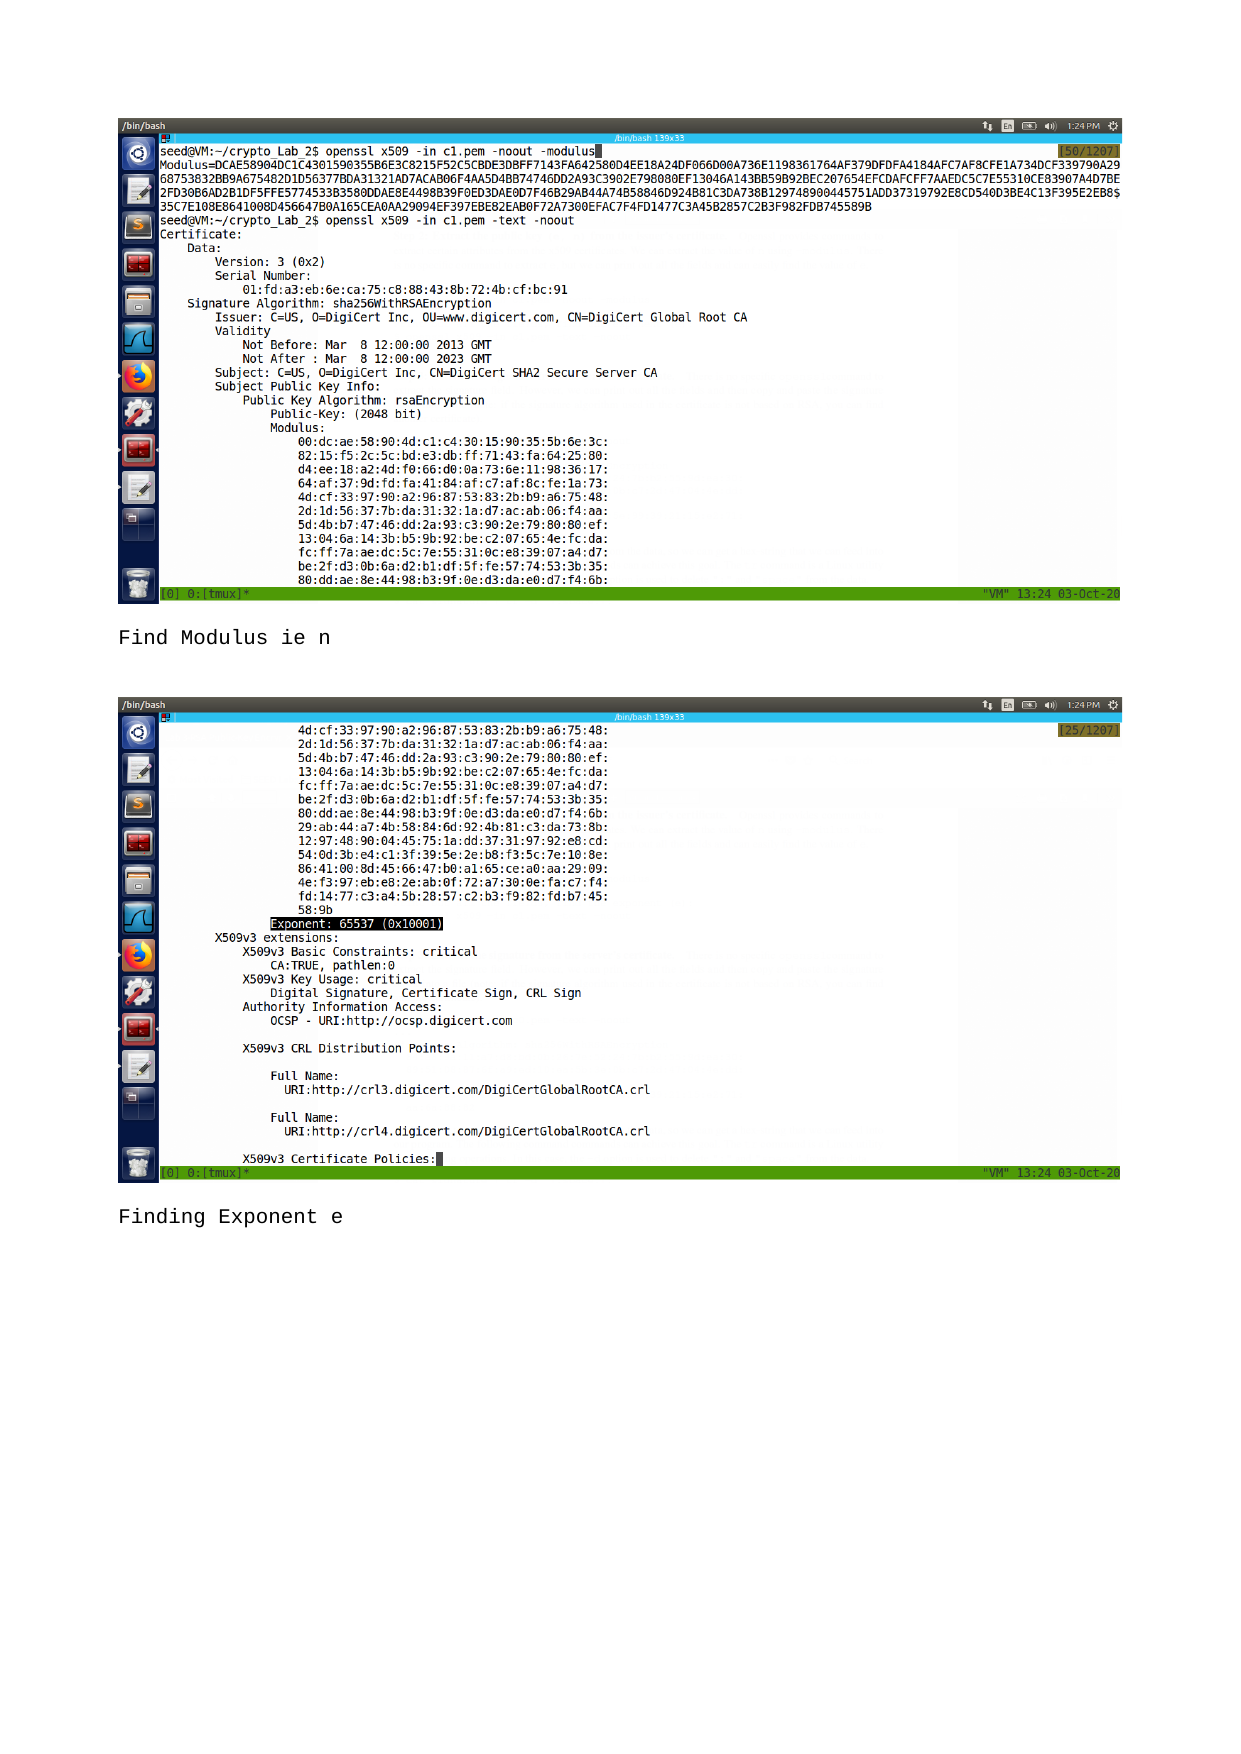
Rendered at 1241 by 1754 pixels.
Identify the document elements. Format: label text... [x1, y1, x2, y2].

text Find Modulus ie n [118, 627, 1122, 650]
text Finding Exponent e [118, 1206, 1122, 1230]
picture [118, 118, 1123, 604]
picture [118, 697, 1123, 1183]
